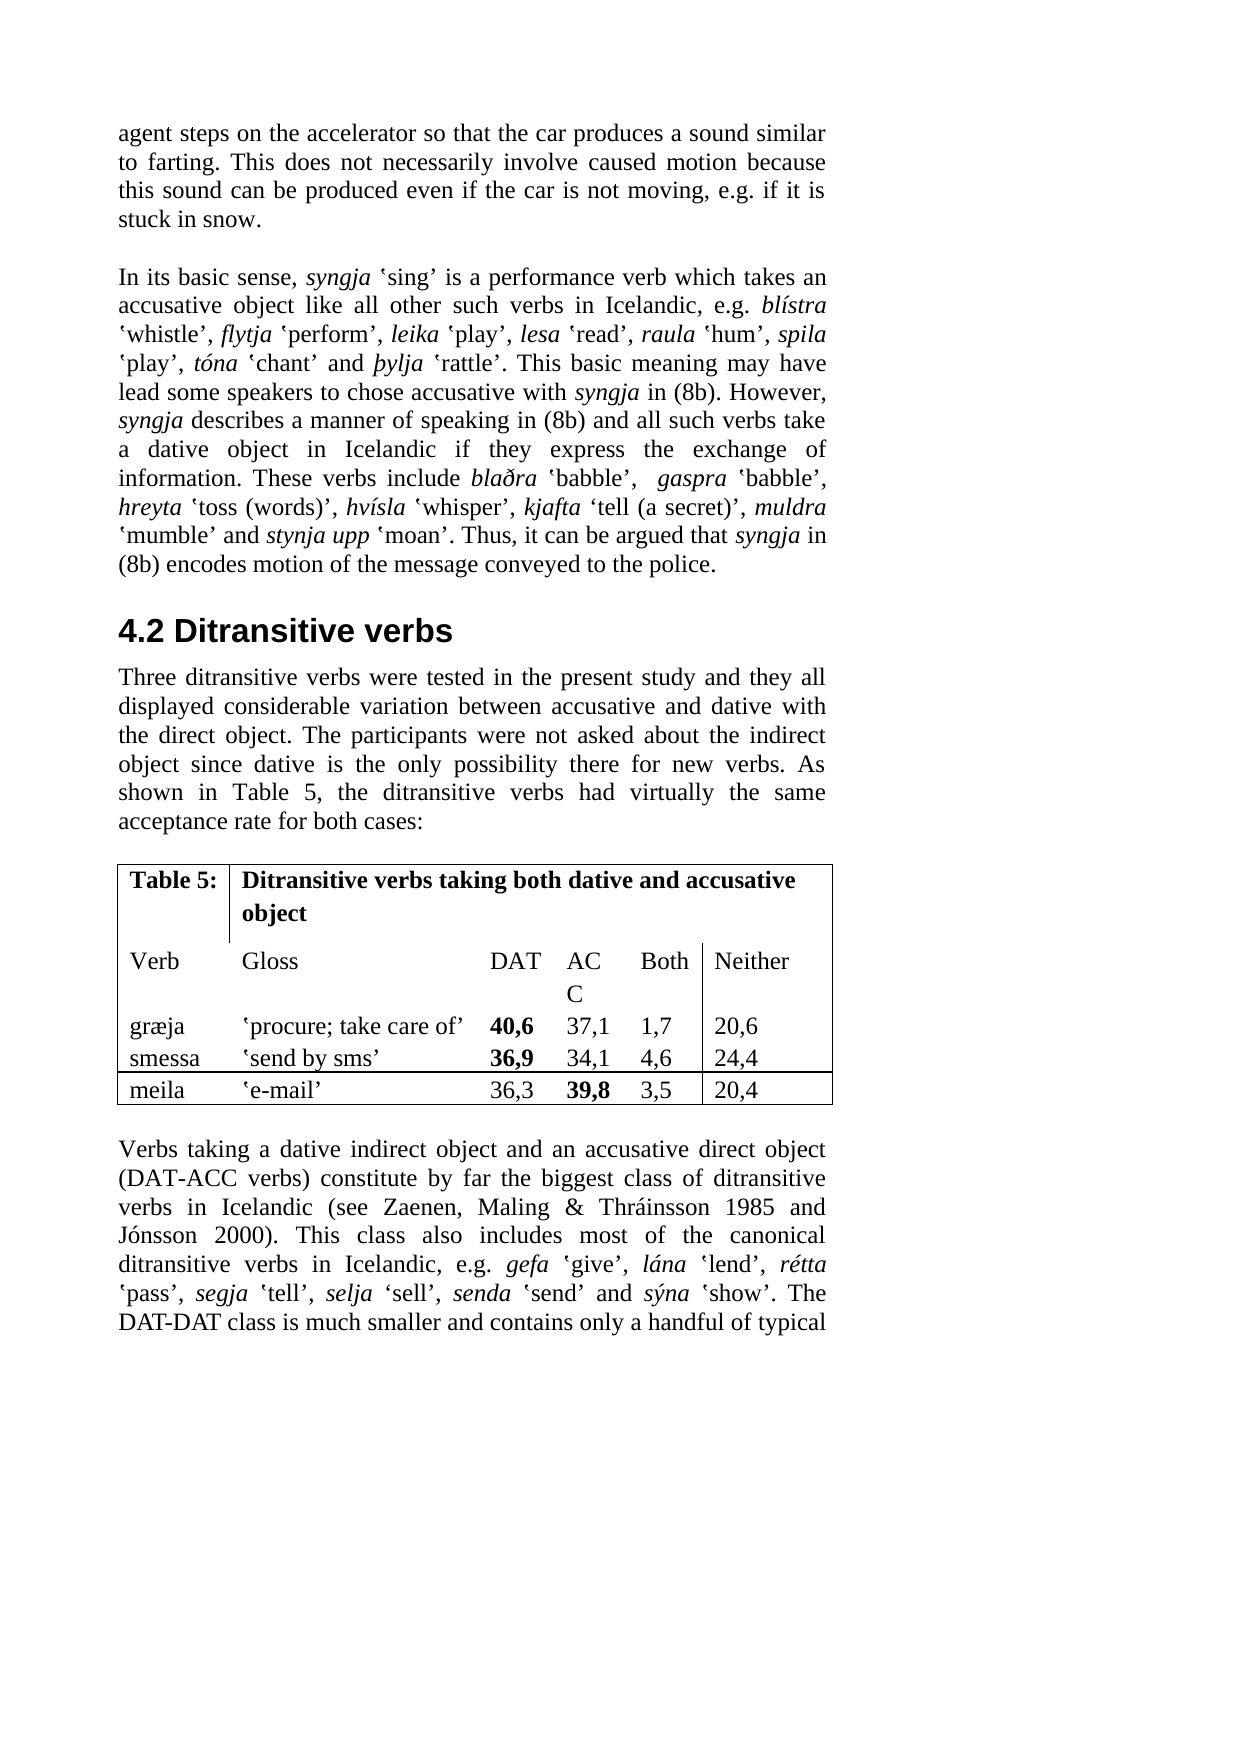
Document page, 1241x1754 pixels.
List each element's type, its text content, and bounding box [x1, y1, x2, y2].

table_cell Neither [703, 943, 832, 1008]
table_cell 36,9 [478, 1040, 555, 1071]
table_cell 40,6 [478, 1008, 555, 1040]
table_header Table 5: [118, 865, 229, 943]
table_cell 34,1 [555, 1040, 628, 1071]
text Verbs taking a dative indirect object and an accusative direct object (DAT-ACC verbs) constitute by far the biggest class of ditransitive verbs in Icelandic (see Zaenen, Maling & Thráinsson 1985 and Jónsson 2000). This class also includes most of the canonical ditransitive verbs in Icelandic, e.g. gefa ʽgiveʼ, lána ʽlendʼ, rétta ʽpassʼ, segja ʽtellʼ, selja ‘sell’, senda ʽsendʼ and sýna ʽshowʼ. The DAT-DAT class is much smaller and contains only a handful of typical [118, 1134, 827, 1335]
table_cell 1,7 [629, 1008, 702, 1040]
table_cell smessa [118, 1040, 230, 1071]
text In its basic sense, syngja ʽsingʼ is a performance verb which takes an accusative object like all other such verbs in Icelandic, e.g. blístra ʽwhistleʼ, flytja ʽperformʼ, leika ʽplayʼ, lesa ʽreadʼ, raula ʽhumʼ, spila ʽplayʼ, tóna ʽchantʼ and þylja ʽrattleʼ. This basic meaning may have lead some speakers to chose accusative with syngja in (8b). However, syngja describes a manner of speaking in (8b) and all such verbs take a dative object in Icelandic if they express the exchange of information. These verbs include blaðra ʽbabbleʼ, gaspra ʽbabbleʼ, hreyta ʽtoss (words)ʼ, hvísla ʽwhisperʼ, kjafta ʻtell (a secret)ʼ, muldra ʽmumbleʼ and stynja upp ʽmoanʼ. Thus, it can be argued that syngja in (8b) encodes motion of the message conveyed to the police. [118, 262, 827, 578]
table_cell 20,4 [703, 1073, 832, 1104]
table_cell meila [118, 1073, 230, 1104]
table_cell 4,6 [629, 1040, 702, 1071]
text Three ditransitive verbs were tested in the present study and they all displayed considerable variation between accusative and dative with the direct object. The participants were not asked about the indirect object since dative is the only possibility there for new verbs. As shown in Table 5, the ditransitive verbs had virtually the same acceptance rate for both cases: [118, 662, 827, 835]
table_cell 20,6 [703, 1008, 832, 1040]
table_cell 3,5 [629, 1073, 702, 1104]
table_cell DAT [478, 943, 555, 1008]
table_header Ditransitive verbs taking both dative and accusative object [230, 865, 832, 943]
table_cell Verb [118, 943, 230, 1008]
text agent steps on the accelerator so that the car produces a sound similar to farting. This does not necessarily involve caused motion because this sound can be produced even if the car is not moving, e.g. if it is stuck in snow. [118, 118, 827, 233]
table_cell Both [629, 943, 702, 1008]
text 4.2 Ditransitive verbs [118, 611, 827, 650]
table_cell ʽsend by smsʼ [230, 1040, 478, 1071]
table_cell ʽe-mailʼ [230, 1073, 478, 1104]
table_cell 39,8 [555, 1073, 628, 1104]
table_cell 24,4 [703, 1040, 832, 1071]
table_cell ʽprocure; take care ofʼ [230, 1008, 478, 1040]
table_cell græja [118, 1008, 230, 1040]
table_cell ACC [555, 943, 628, 1008]
table_cell 36,3 [478, 1073, 555, 1104]
table_cell 37,1 [555, 1008, 628, 1040]
table_cell Gloss [230, 943, 478, 1008]
